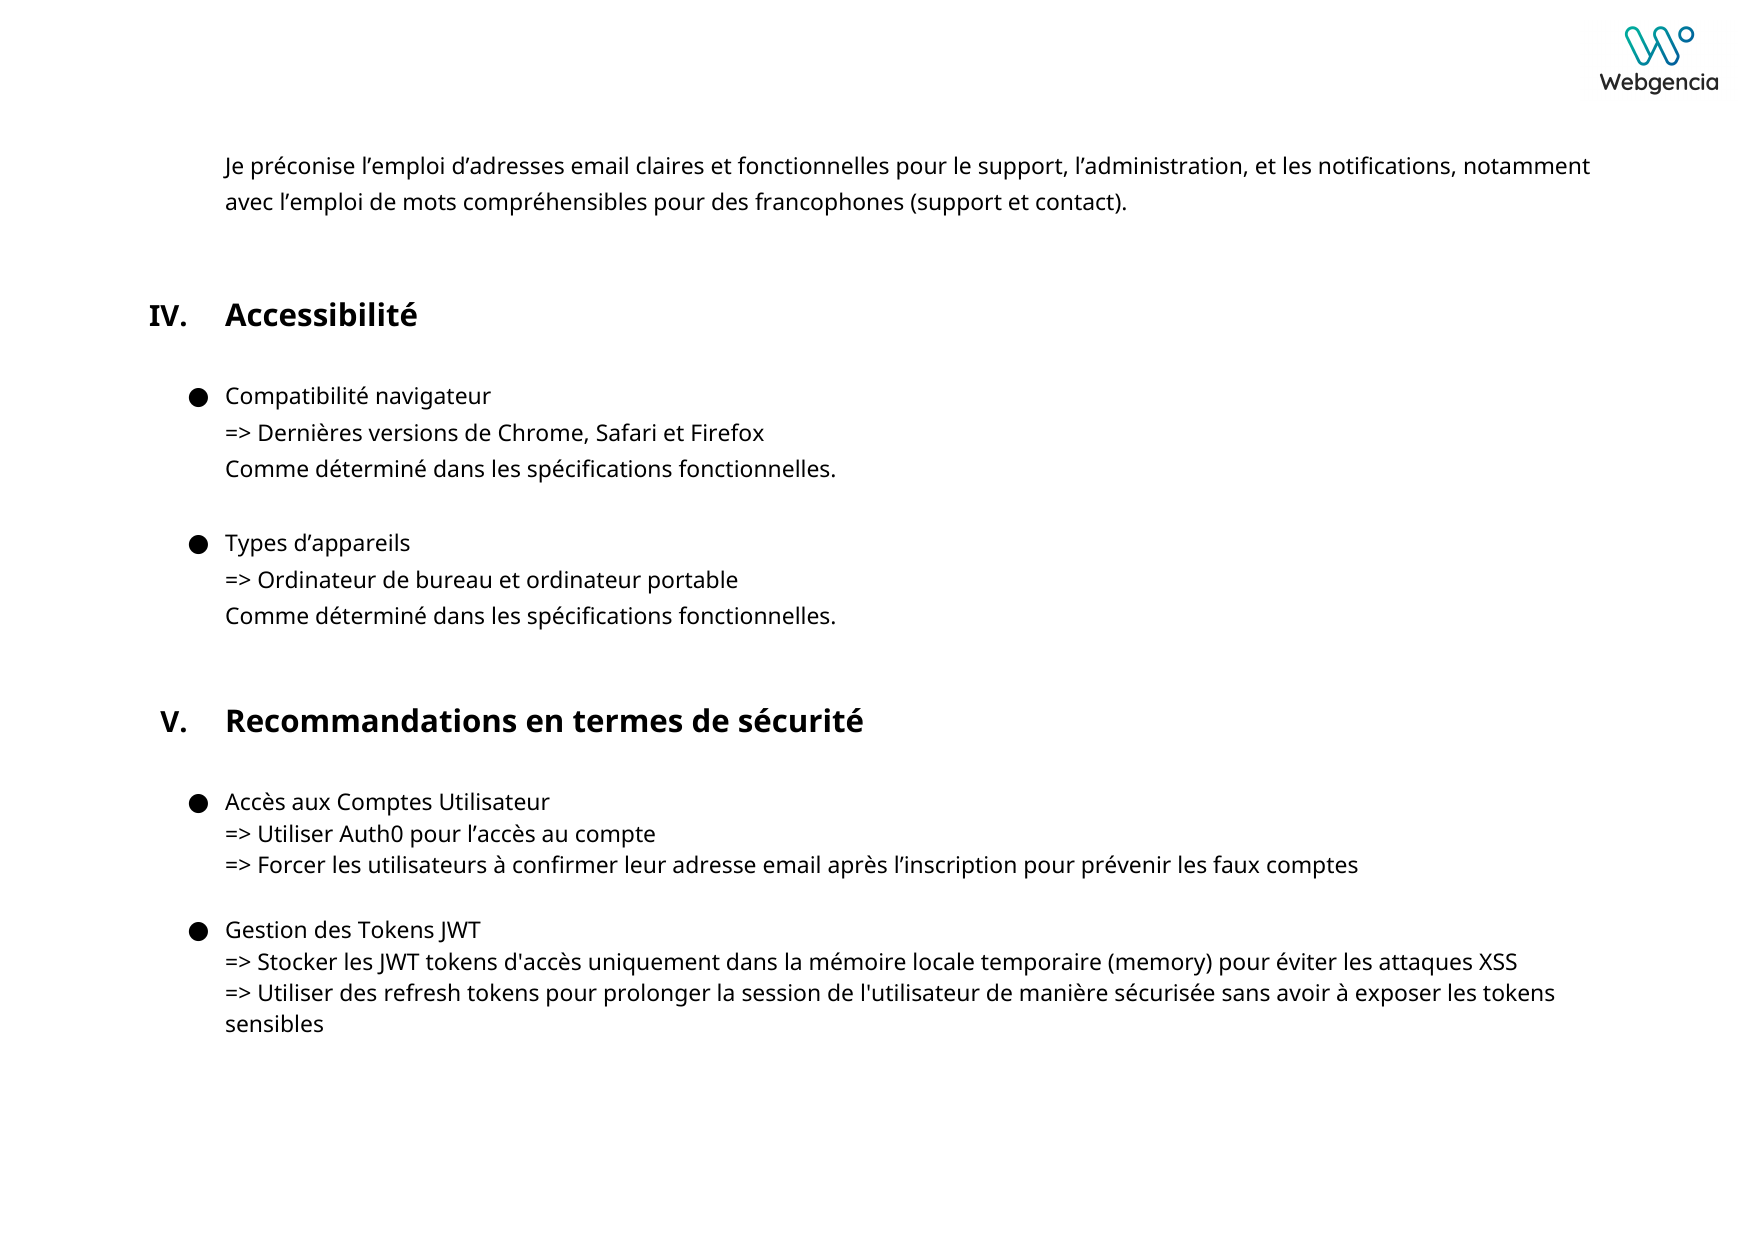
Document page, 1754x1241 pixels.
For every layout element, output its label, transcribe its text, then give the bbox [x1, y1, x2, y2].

list => Dernières versions de Chrome, Safari et Firefox [187, 417, 1604, 448]
list => Utiliser des refresh tokens pour prolonger la session de l'utilisateur de manière sécurisée sans avoir à exposer les tokens sensibles [187, 977, 1604, 1039]
list Gestion des Tokens JWT [187, 912, 1604, 946]
list Types d’appareils [187, 525, 1604, 559]
list Je préconise l’emploi d’adresses email claires et fonctionnelles pour le support, l’administration, et les notifications, notamment avec l’emploi de mots compréhensibles pour des francophones (support et contact). [187, 150, 1604, 217]
list Comme déterminé dans les spécifications fonctionnelles. [187, 453, 1604, 484]
list Compatibilité navigateur [187, 378, 1604, 412]
list => Forcer les utilisateurs à confirmer leur adresse email après l’inscription pour prévenir les faux comptes [187, 849, 1604, 880]
list => Ordinateur de bureau et ordinateur portable Comme déterminé dans les spécifications fonctionnelles. [187, 564, 1604, 631]
subtitle Accessibilité [187, 293, 1604, 378]
list => Stocker les JWT tokens d'accès uniquement dans la mémoire locale temporaire (memory) pour éviter les attaques XSS [187, 946, 1604, 977]
subtitle Recommandations en termes de sécurité [187, 698, 1604, 784]
list => Utiliser Auth0 pour l’accès au compte [187, 818, 1604, 849]
picture [1580, 20, 1739, 101]
list Accès aux Comptes Utilisateur [187, 784, 1604, 818]
